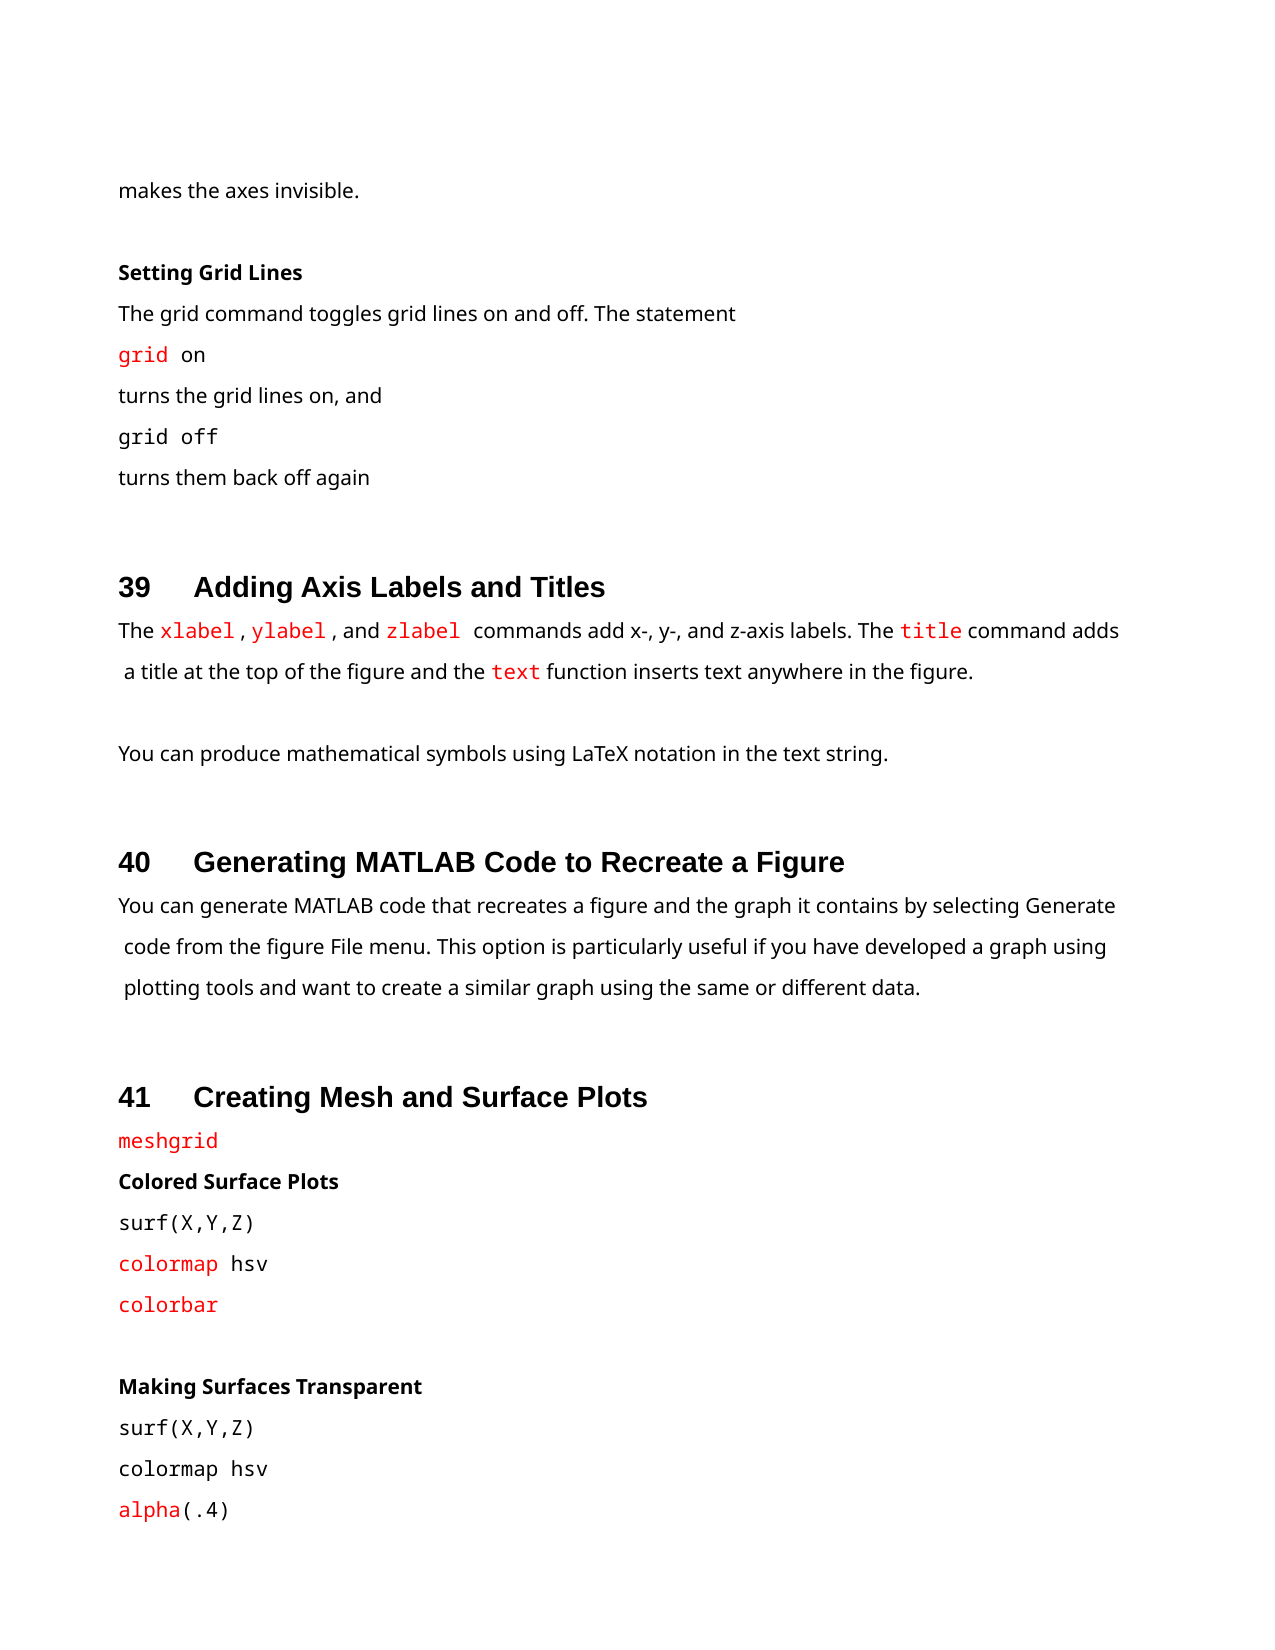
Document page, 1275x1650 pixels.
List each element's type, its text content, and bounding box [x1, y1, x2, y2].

text Setting Grid Lines [118, 258, 1157, 287]
subtitle Adding Axis Labels and Titles [118, 570, 1157, 603]
text colormap hsv [118, 1249, 1157, 1278]
text code from the figure File menu. This option is particularly useful if you have developed a graph using [118, 932, 1157, 961]
subtitle Creating Mesh and Surface Plots [118, 1080, 1157, 1114]
text You can generate MATLAB code that recreates a figure and the graph it contains by selecting Generate [118, 892, 1157, 920]
text plotting tools and want to create a similar graph using the same or different data. [118, 973, 1157, 1002]
text The grid command toggles grid lines on and off. The statement [118, 299, 1157, 328]
subtitle Generating MATLAB Code to Recreate a Figure [118, 846, 1157, 879]
text You can produce mathematical symbols using LaTeX notation in the text string. [118, 739, 1157, 767]
text The xlabel , ylabel , and zlabel commands add x-, y-, and z-axis labels. The title command adds [118, 616, 1157, 644]
text grid off [118, 422, 1157, 450]
text turns them back off again [118, 463, 1157, 491]
text colorbar [118, 1290, 1157, 1318]
text a title at the top of the figure and the text function inserts text anywhere in the figure. [118, 657, 1157, 685]
text Making Surfaces Transparent [118, 1372, 1157, 1400]
text grid on [118, 340, 1157, 368]
text surf(X,Y,Z) [118, 1413, 1157, 1441]
text surf(X,Y,Z) [118, 1208, 1157, 1237]
text colormap hsv [118, 1454, 1157, 1482]
text alpha(.4) [118, 1495, 1157, 1523]
text turns the grid lines on, and [118, 381, 1157, 409]
text meshgrid [118, 1126, 1157, 1155]
text Colored Surface Plots [118, 1167, 1157, 1196]
text makes the axes invisible. [118, 176, 1157, 205]
